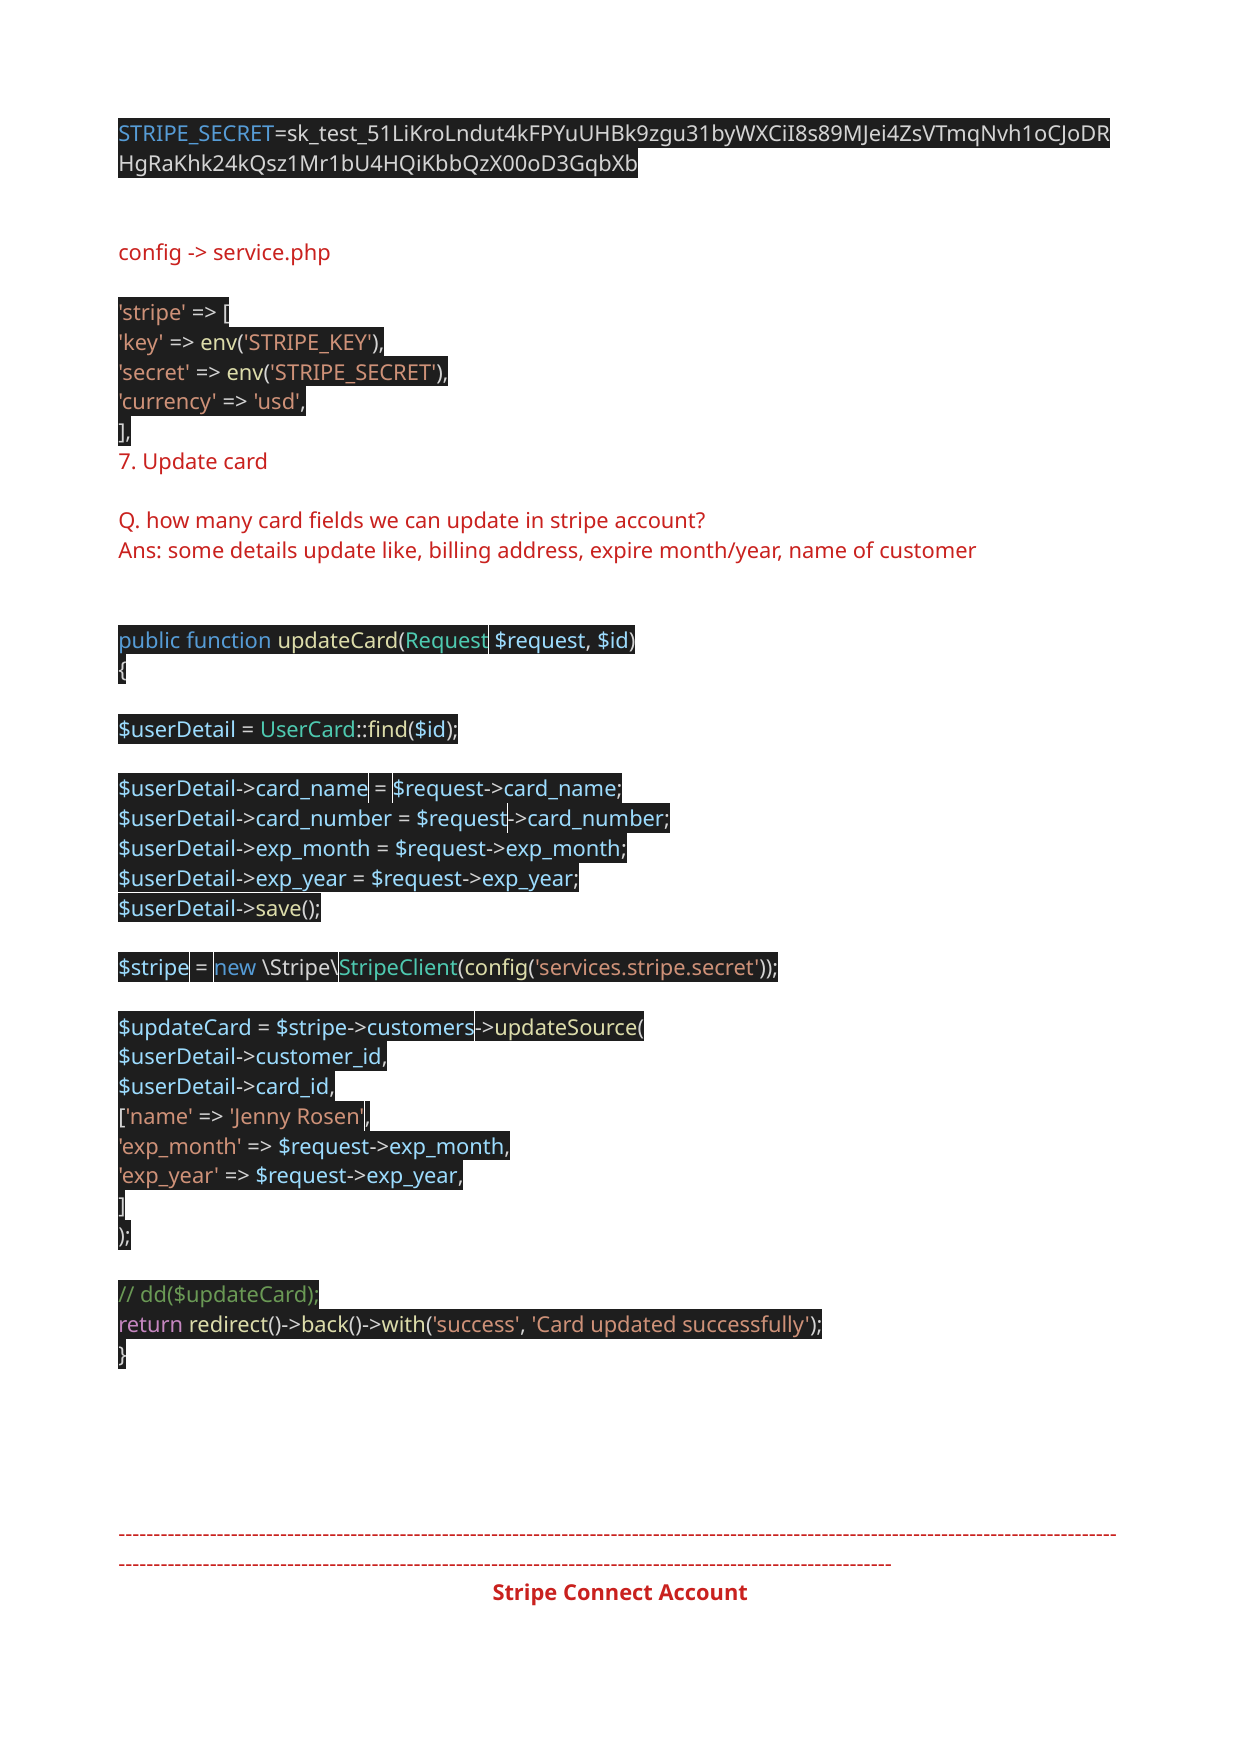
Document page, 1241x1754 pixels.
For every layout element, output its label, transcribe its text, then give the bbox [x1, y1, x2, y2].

text 'stripe' => [ [118, 297, 1122, 327]
text return redirect()->back()->with('success', 'Card updated successfully'); [118, 1309, 1122, 1339]
text $updateCard = $stripe->customers->updateSource( [118, 1011, 1122, 1041]
text config -> service.php [118, 237, 1122, 267]
text 7. Update card [118, 446, 1122, 476]
text $userDetail->card_number = $request->card_number; [118, 803, 1122, 833]
text public function updateCard(Request $request, $id) [118, 624, 1122, 654]
text $userDetail->customer_id, [118, 1041, 1122, 1071]
text $userDetail->card_id, [118, 1071, 1122, 1101]
text 'currency' => 'usd', [118, 386, 1122, 416]
text STRIPE_SECRET=sk_test_51LiKroLndut4kFPYuUHBk9zgu31byWXCiI8s89MJei4ZsVTmqNvh1oCJoDRHgRaKhk24kQsz1Mr1bU4HQiKbbQzX00oD3GqbXb [118, 118, 1122, 178]
text $userDetail->card_name = $request->card_name; [118, 773, 1122, 803]
text ); [118, 1220, 1122, 1250]
text $stripe = new \Stripe\StripeClient(config('services.stripe.secret')); [118, 952, 1122, 982]
text 'secret' => env('STRIPE_SECRET'), [118, 356, 1122, 386]
text } [118, 1339, 1122, 1369]
text { [118, 654, 1122, 684]
text ------------------------------------------------------------------------------------------------------------------------------------------------------------------------------------------------------------------------------------------------------------ [118, 1518, 1122, 1577]
text $userDetail->exp_year = $request->exp_year; [118, 863, 1122, 892]
text Ans: some details update like, billing address, expire month/year, name of customer [118, 535, 1122, 565]
text ['name' => 'Jenny Rosen', [118, 1101, 1122, 1131]
text $userDetail->exp_month = $request->exp_month; [118, 833, 1122, 863]
text ] [118, 1190, 1122, 1220]
text $userDetail->save(); [118, 892, 1122, 922]
text // dd($updateCard); [118, 1279, 1122, 1309]
text 'exp_year' => $request->exp_year, [118, 1160, 1122, 1190]
text $userDetail = UserCard::find($id); [118, 714, 1122, 744]
text 'key' => env('STRIPE_KEY'), [118, 327, 1122, 356]
text 'exp_month' => $request->exp_month, [118, 1131, 1122, 1160]
text Q. how many card fields we can update in stripe account? [118, 505, 1122, 535]
text Stripe Connect Account [118, 1577, 1122, 1607]
text ], [118, 416, 1122, 446]
